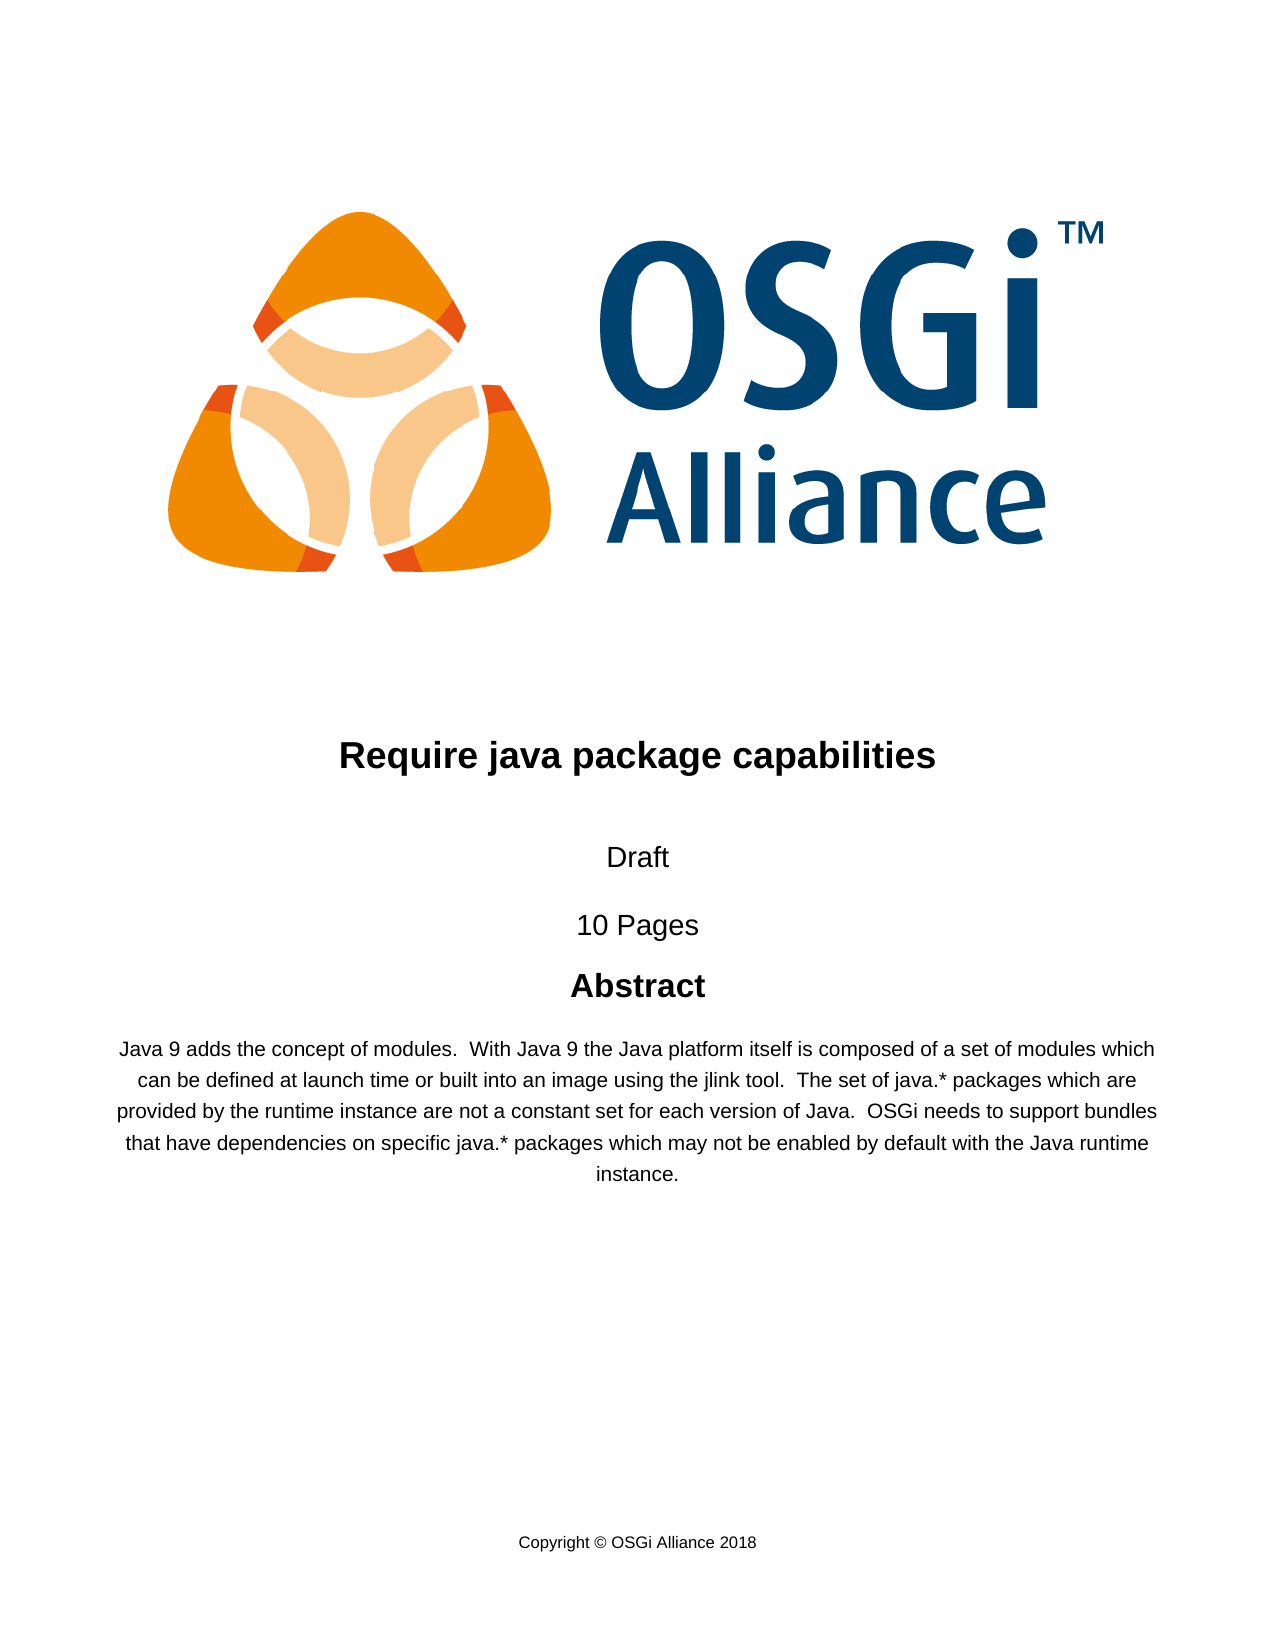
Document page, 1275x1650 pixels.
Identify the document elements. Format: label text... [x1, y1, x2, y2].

picture [112, 158, 1163, 626]
title Require java package capabilities [112, 733, 1162, 776]
text Abstract [112, 966, 1162, 1004]
title Draft 10 Pages [112, 841, 1162, 941]
text Java 9 adds the concept of modules. With Java 9 the Java platform itself is composed of a set of modules which can be defined at launch time or built into an image using the jlink tool. The set of java.* packages which are provided by the runtime instance are not a constant set for each version of Java. OSGi needs to support bundles that have dependencies on specific java.* packages which may not be enabled by default with the Java runtime instance. [112, 1029, 1162, 1186]
